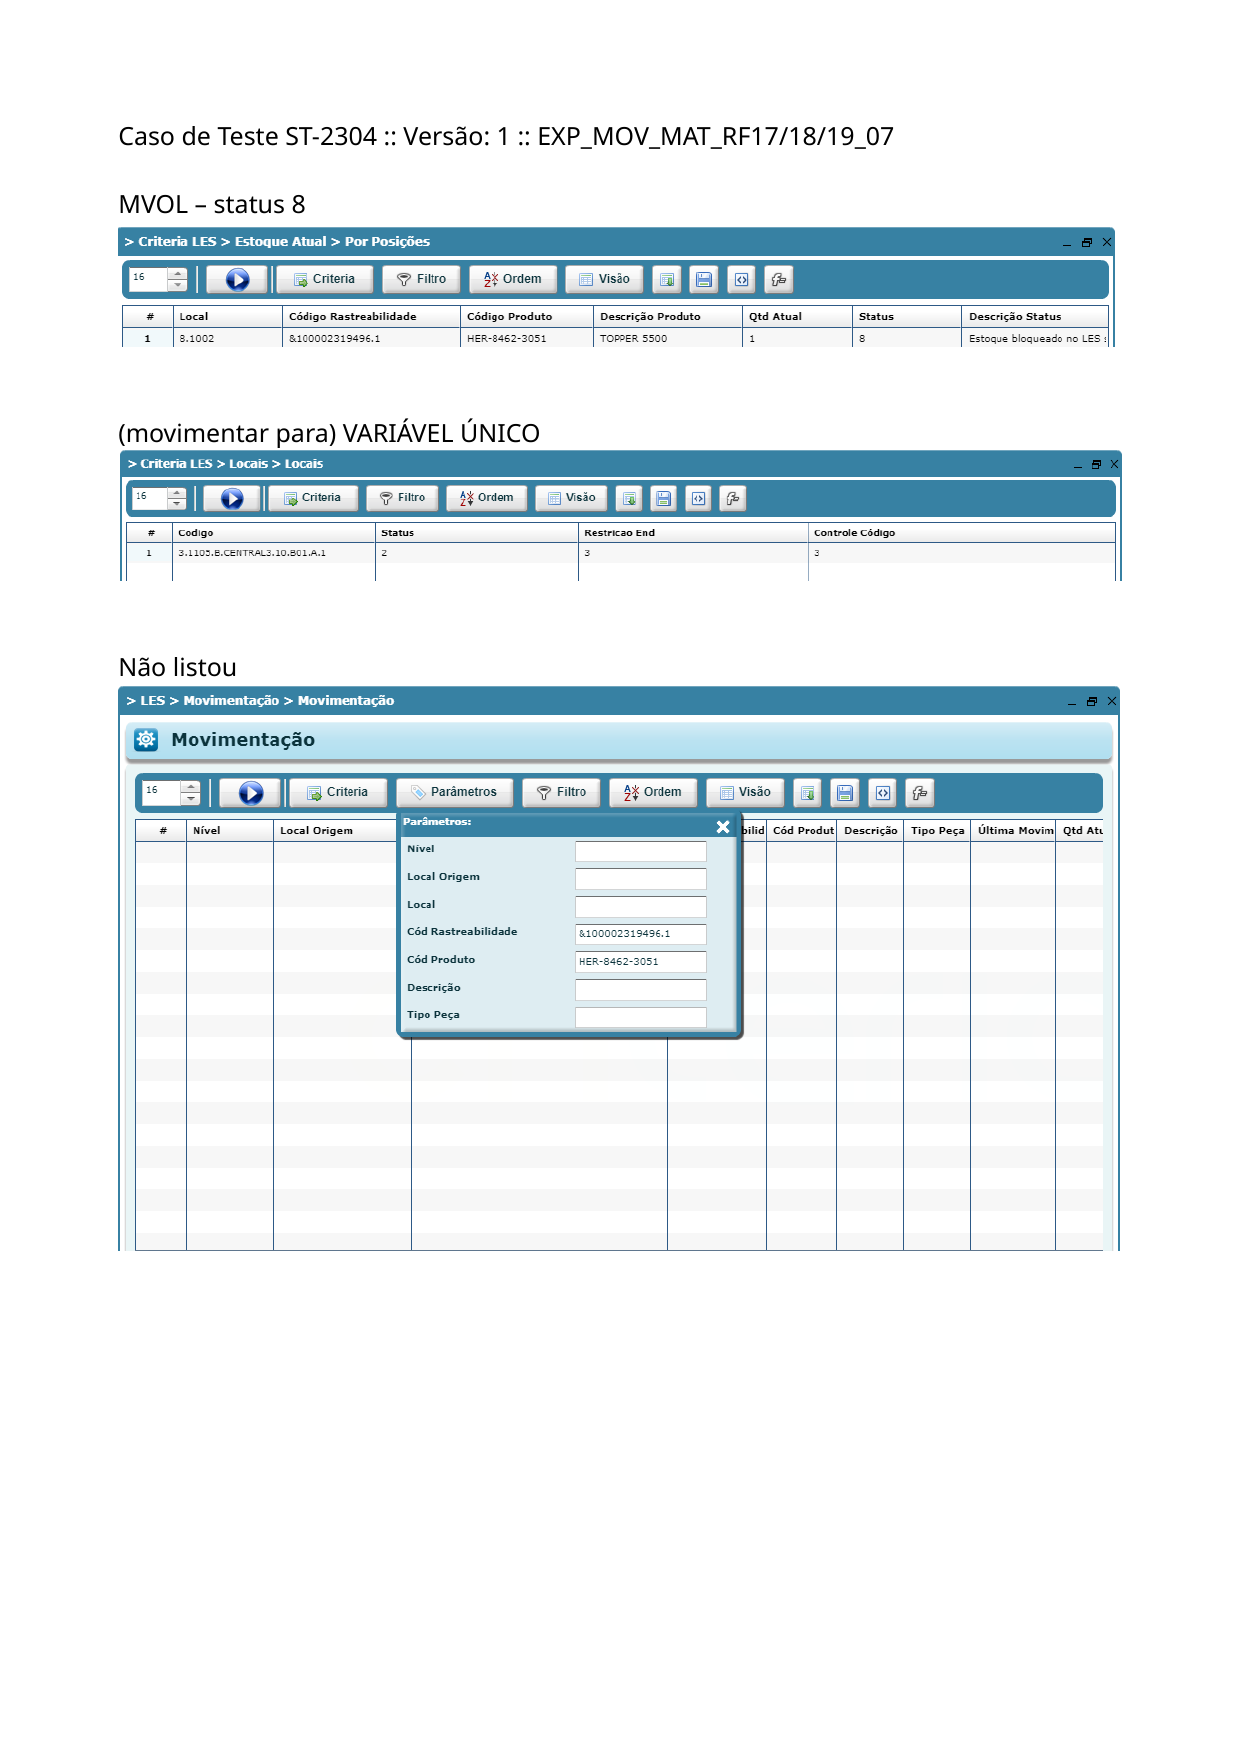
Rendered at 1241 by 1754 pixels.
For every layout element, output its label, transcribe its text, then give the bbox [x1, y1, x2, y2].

text Não listou [118, 649, 1122, 683]
picture [118, 220, 1123, 347]
text Caso de Teste ST-2304 :: Versão: 1 :: EXP_MOV_MAT_RF17/18/19_07 [118, 118, 1122, 152]
picture [118, 449, 1123, 581]
text MVOL – status 8 [118, 186, 1122, 220]
text (movimentar para) VARIÁVEL ÚNICO [118, 415, 1122, 449]
picture [118, 683, 1123, 1251]
